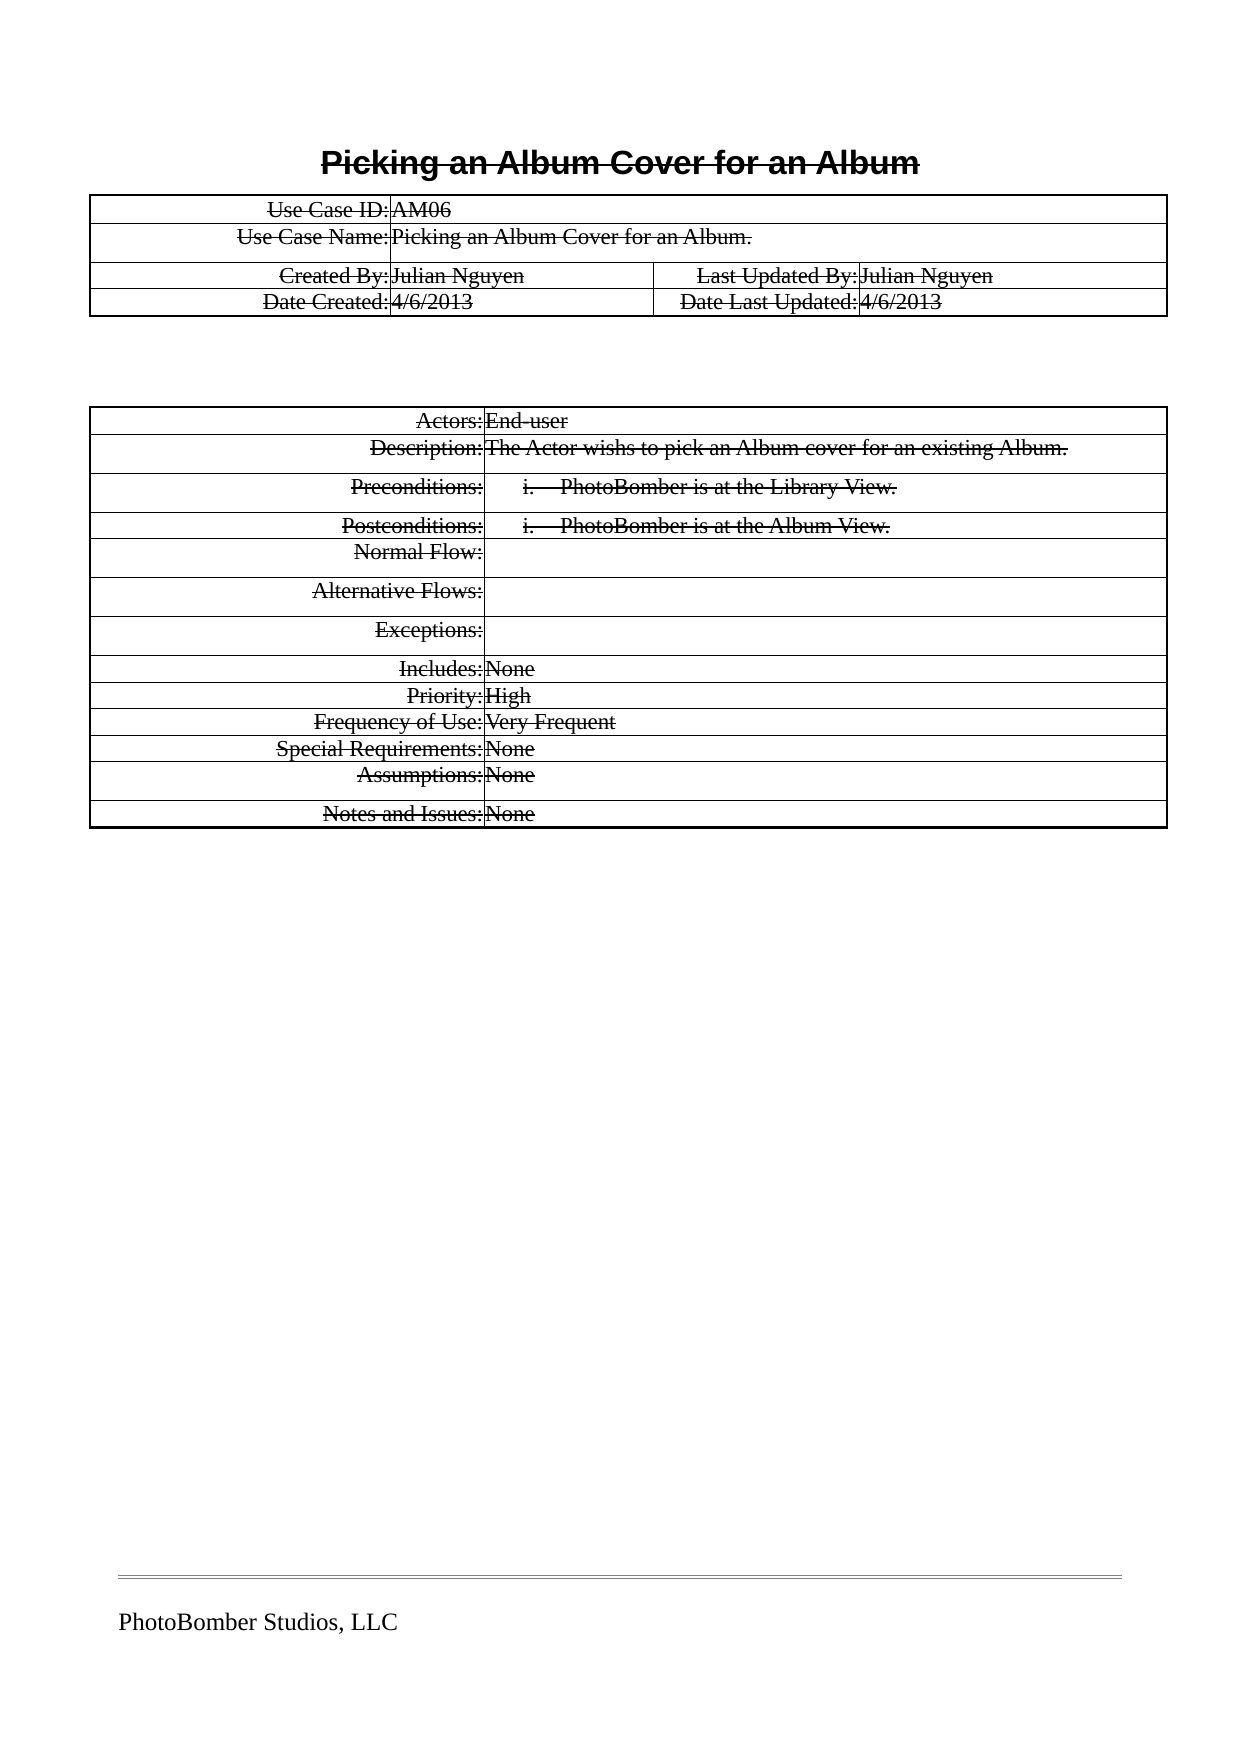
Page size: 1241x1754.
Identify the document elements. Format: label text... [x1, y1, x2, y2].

table_cell Special Requirements: [91, 736, 484, 761]
table_cell The Actor wishs to pick an Album cover for an existing Album. [485, 435, 1166, 473]
table_cell [485, 617, 1166, 655]
table_cell Date Last Updated: [654, 289, 859, 314]
table_cell Created By: [91, 263, 390, 288]
table_cell Last Updated By: [654, 263, 859, 288]
table_cell PhotoBomber is at the Library View. [485, 474, 1166, 512]
table_cell PhotoBomber is at the Album View. [485, 513, 1166, 538]
table_header Use Case ID: [91, 196, 390, 223]
table_cell 4/6/2013 [391, 289, 653, 314]
table_header Actors: [91, 408, 484, 434]
table_cell Julian Nguyen [391, 263, 653, 288]
subtitle Picking an Album Cover for an Album [118, 143, 1122, 182]
table_cell Exceptions: [91, 617, 484, 655]
table_cell Postconditions: [91, 513, 484, 538]
table_cell 4/6/2013 [860, 289, 1166, 314]
table_cell Very Frequent [485, 724, 572, 734]
table_cell [485, 578, 1166, 616]
table_cell Use Case Name: [91, 224, 390, 262]
table_cell Assumptions: [91, 762, 484, 800]
table_cell Notes and Issues: [91, 801, 484, 826]
table_cell None [485, 762, 1166, 800]
table_cell None [485, 736, 1166, 761]
table_cell Priority: [91, 683, 484, 708]
table_cell None [485, 801, 1166, 826]
table_cell Preconditions: [91, 474, 484, 512]
table_cell [485, 539, 1166, 577]
table_header AM06 [391, 196, 1166, 223]
table_cell Description: [91, 435, 484, 473]
table_cell Picking an Album Cover for an Album. [391, 224, 1166, 262]
table_cell None [485, 656, 1166, 682]
table_cell Date Created: [91, 289, 390, 314]
table_cell High [485, 683, 1166, 708]
table_cell Alternative Flows: [91, 578, 484, 616]
table_cell Includes: [91, 656, 484, 682]
table_cell Frequency of Use: [91, 709, 484, 734]
table_cell Normal Flow: [91, 539, 484, 577]
table_cell Very Frequent [485, 709, 1166, 734]
table_header End-user [485, 408, 1166, 434]
table_cell Julian Nguyen [860, 263, 1166, 288]
